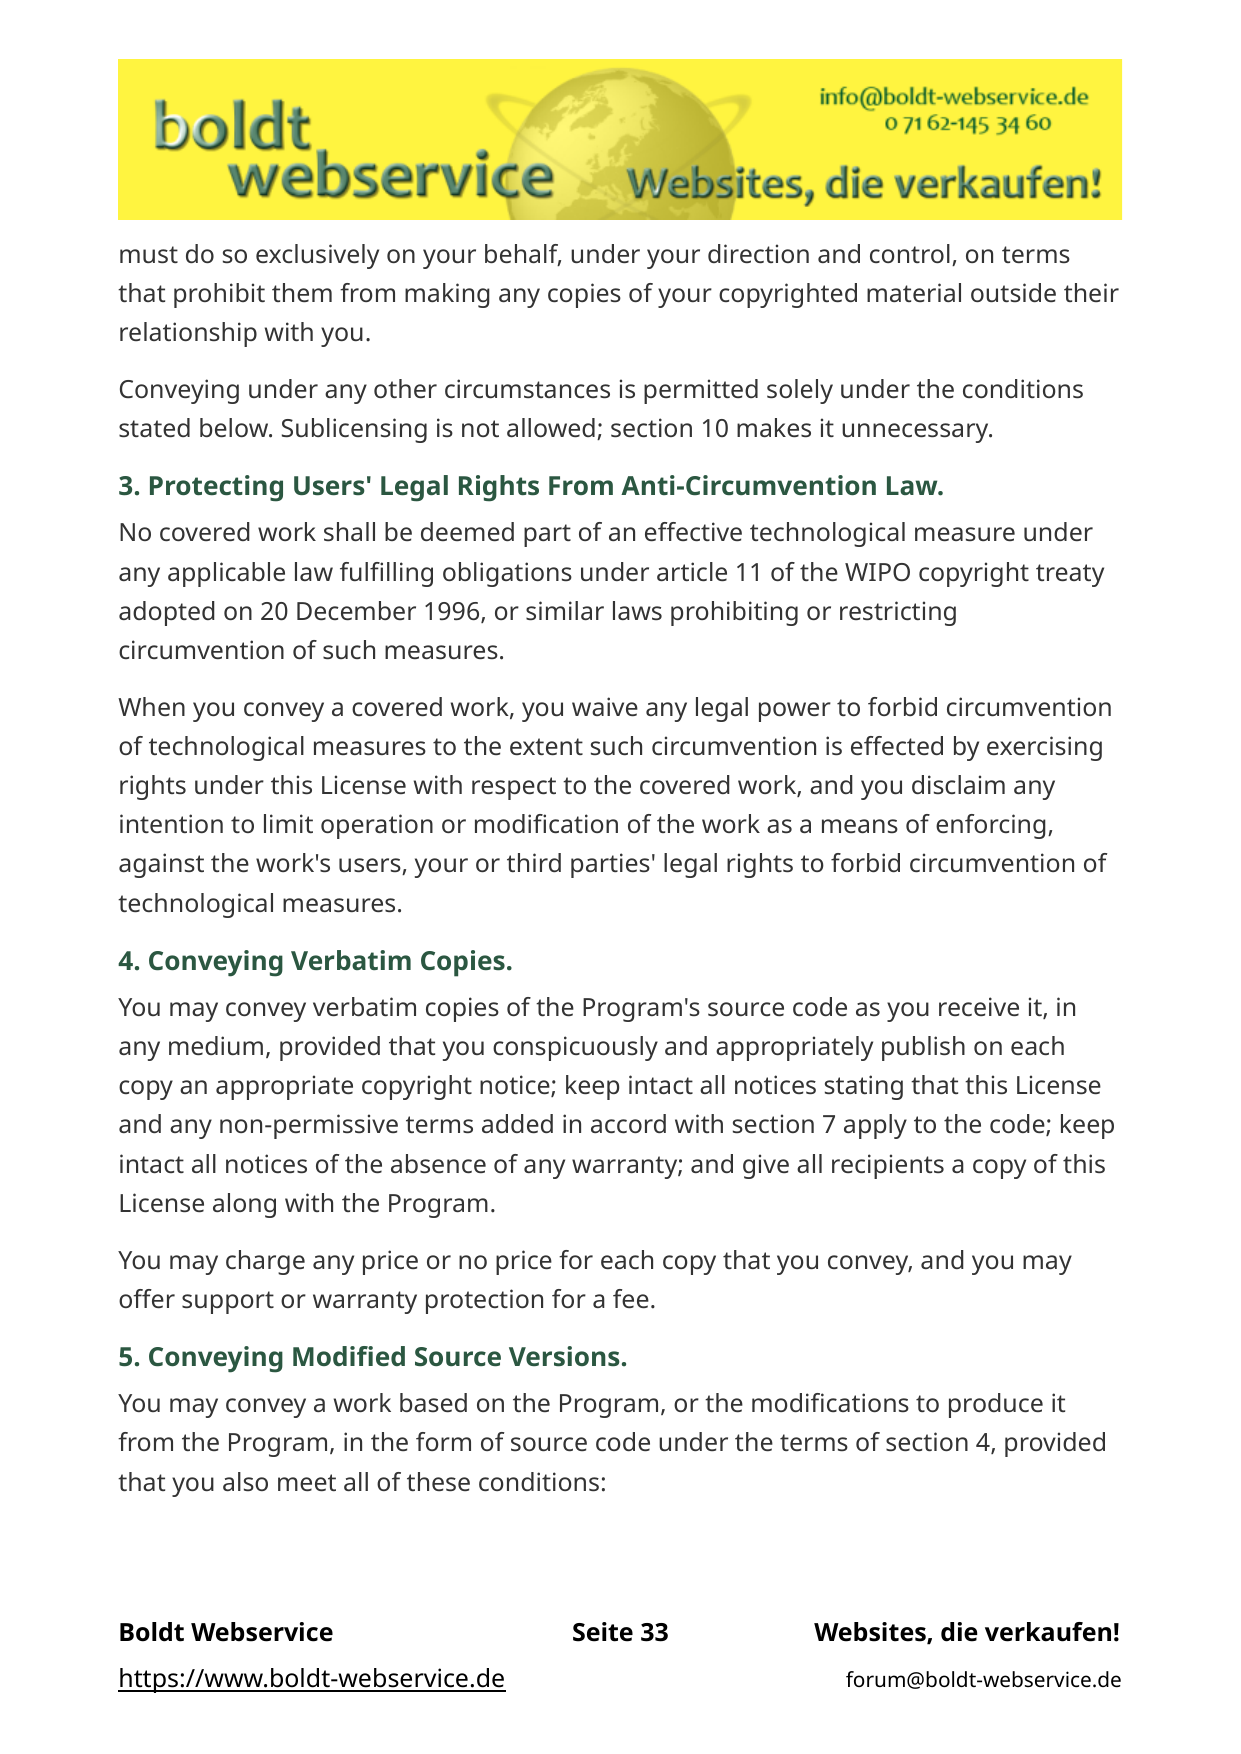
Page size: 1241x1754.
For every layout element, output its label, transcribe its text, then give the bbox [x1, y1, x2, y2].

text You may charge any price or no price for each copy that you convey, and you may offer support or warranty protection for a fee. [118, 1242, 1122, 1316]
text must do so exclusively on your behalf, under your direction and control, on terms that prohibit them from making any copies of your copyrighted material outside their relationship with you. [118, 236, 1122, 349]
text Conveying under any other circumstances is permitted solely under the conditions stated below. Sublicensing is not allowed; section 10 makes it unnecessary. [118, 371, 1122, 445]
text You may convey verbatim copies of the Program's source code as you receive it, in any medium, provided that you conspicuously and appropriately publish on each copy an appropriate copyright notice; keep intact all notices stating that this License and any non-permissive terms added in accord with section 7 apply to the code; keep intact all notices of the absence of any warranty; and give all recipients a copy of this License along with the Program. [118, 989, 1122, 1219]
subtitle 4. Conveying Verbatim Copies. [118, 942, 1122, 978]
text When you convey a covered work, you waive any legal power to forbid circumvention of technological measures to the extent such circumvention is effected by exercising rights under this License with respect to the covered work, and you disclaim any intention to limit operation or modification of the work as a means of enforcing, against the work's users, your or third parties' legal rights to forbid circumvention of technological measures. [118, 689, 1122, 919]
text No covered work shall be deemed part of an effective technological measure under any applicable law fulfilling obligations under article 11 of the WIPO copyright treaty adopted on 20 December 1996, or similar laws prohibiting or restricting circumvention of such measures. [118, 515, 1122, 667]
picture [118, 59, 1123, 220]
subtitle 5. Conveying Modified Source Versions. [118, 1338, 1122, 1374]
text You may convey a work based on the Program, or the modifications to produce it from the Program, in the form of source code under the terms of section 4, provided that you also meet all of these conditions: [118, 1386, 1122, 1498]
subtitle 3. Protecting Users' Legal Rights From Anti-Circumvention Law. [118, 467, 1122, 503]
